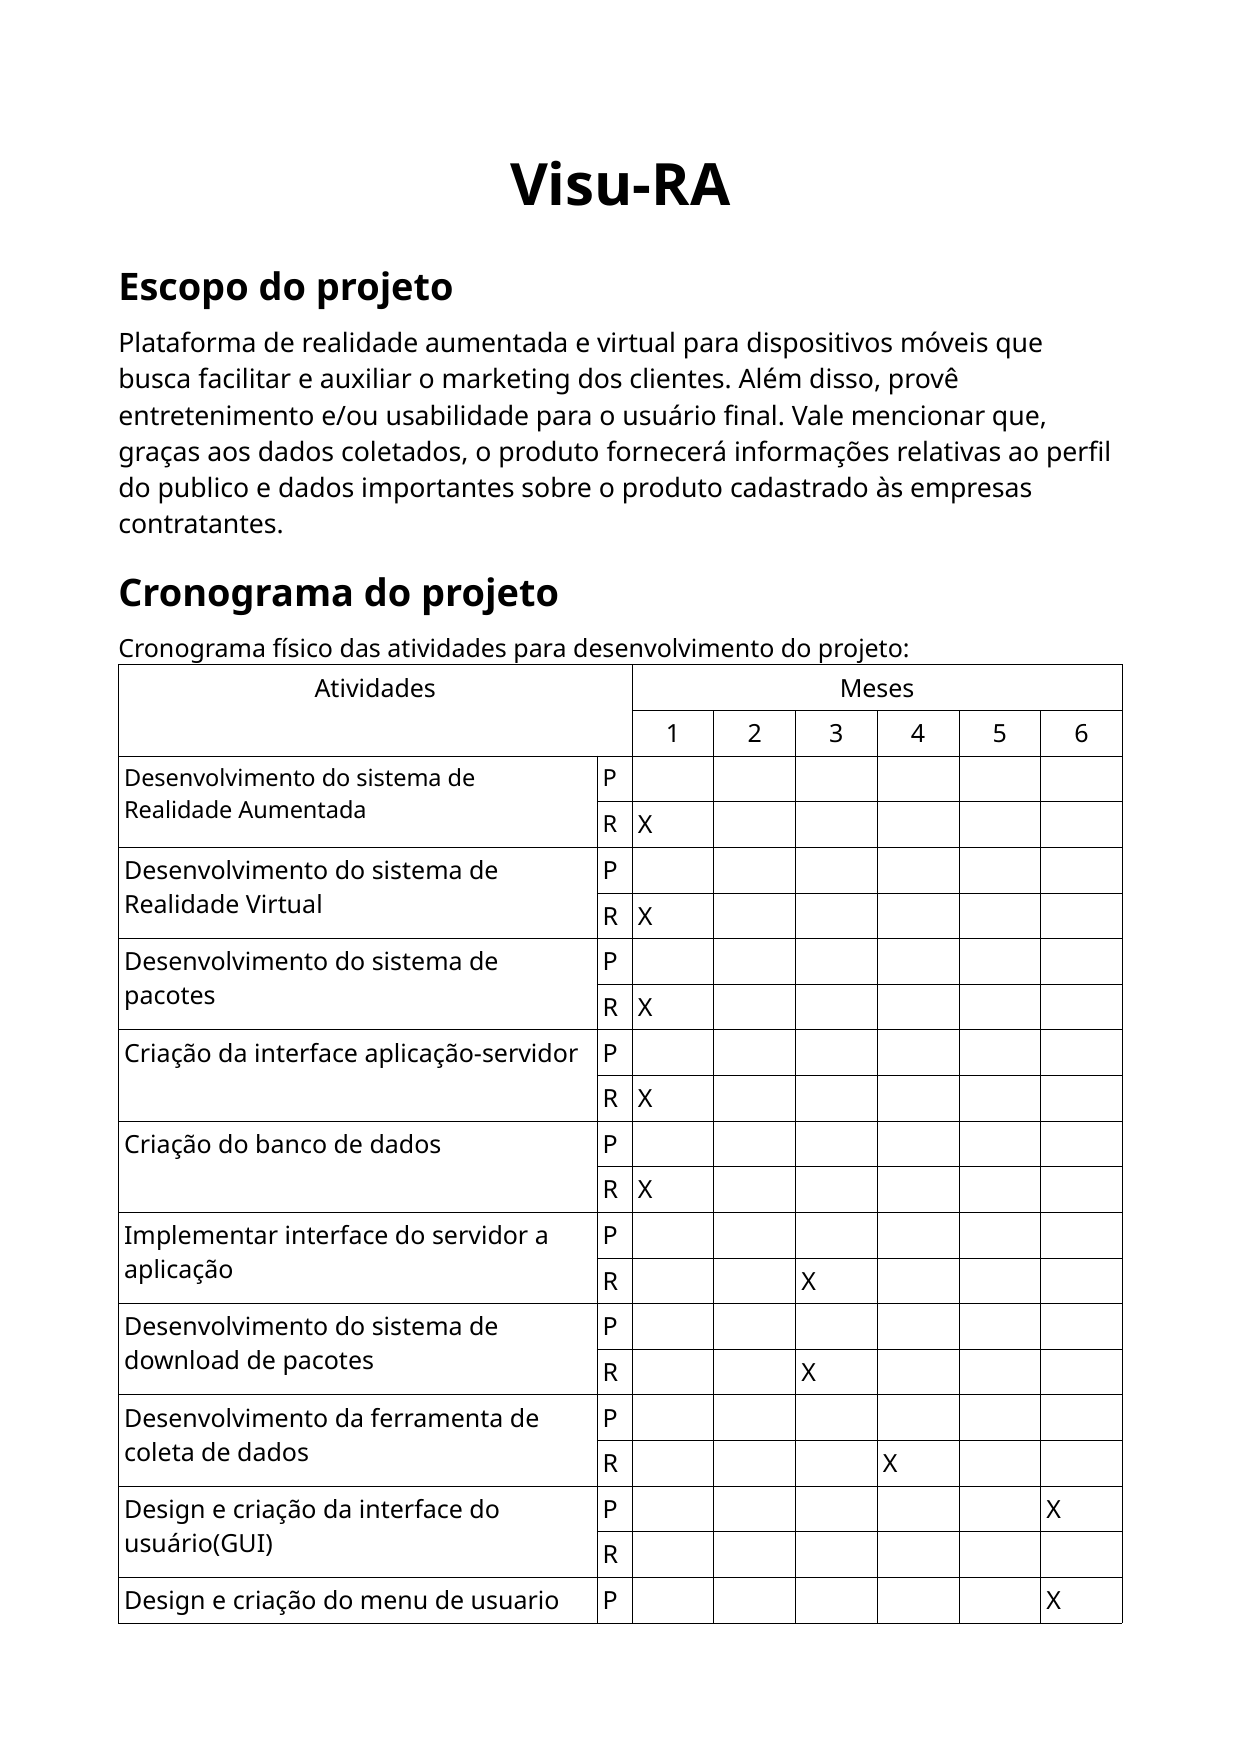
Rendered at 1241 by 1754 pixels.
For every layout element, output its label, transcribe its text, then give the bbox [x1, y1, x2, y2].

table_cell [960, 848, 1040, 892]
table_cell [714, 757, 795, 801]
table_cell [1041, 1259, 1122, 1303]
table_cell [633, 1532, 713, 1577]
table_cell [1041, 1304, 1122, 1349]
table_cell [960, 1213, 1040, 1257]
table_cell [796, 848, 877, 892]
table_cell [960, 1532, 1040, 1577]
table_cell [1041, 802, 1122, 847]
table_cell [633, 1259, 713, 1303]
table_cell P [598, 757, 632, 801]
table_cell [796, 985, 877, 1029]
table_cell P [598, 1395, 632, 1440]
table_cell [714, 1350, 795, 1394]
table_cell [878, 1122, 959, 1166]
table_cell [1041, 1441, 1122, 1486]
table_cell Implementar interface do servidor a aplicação [119, 1213, 597, 1303]
table_cell R [598, 802, 632, 847]
table_cell [878, 894, 959, 938]
table_cell [960, 1076, 1040, 1121]
table_cell [878, 848, 959, 892]
table_cell P [598, 848, 632, 892]
text Cronograma físico das atividades para desenvolvimento do projeto: [118, 630, 1122, 664]
table_cell [796, 1030, 877, 1075]
table_cell X [633, 894, 713, 938]
table_cell [1041, 1167, 1122, 1212]
table_cell Design e criação do menu de usuario [119, 1578, 597, 1622]
table_cell [878, 1487, 959, 1531]
table_cell [714, 1395, 795, 1440]
table_cell [796, 894, 877, 938]
table_cell [960, 1487, 1040, 1531]
table_cell [633, 1122, 713, 1166]
table_cell [714, 985, 795, 1029]
table_cell [1041, 1350, 1122, 1394]
table_cell R [598, 1350, 632, 1394]
table_cell X [633, 802, 713, 847]
table_cell [878, 985, 959, 1029]
table_cell [714, 939, 795, 984]
table_cell [714, 802, 795, 847]
table_cell [1041, 1076, 1122, 1121]
table_cell [714, 1532, 795, 1577]
table_header Meses [633, 665, 1122, 710]
table_cell [960, 1122, 1040, 1166]
table_cell [960, 939, 1040, 984]
table_cell [878, 802, 959, 847]
table_cell X [633, 1076, 713, 1121]
table_cell [1041, 985, 1122, 1029]
table_cell 3 [796, 711, 877, 756]
table_cell Desenvolvimento do sistema de Realidade Aumentada [119, 757, 597, 847]
table_cell [960, 985, 1040, 1029]
table_cell [1041, 848, 1122, 892]
table_cell [1041, 757, 1122, 801]
subtitle Cronograma do projeto [118, 566, 1122, 618]
table_cell [878, 1578, 959, 1622]
table_cell [633, 1487, 713, 1531]
table_cell Criação do banco de dados [119, 1122, 597, 1212]
text Plataforma de realidade aumentada e virtual para dispositivos móveis que busca facilitar e auxiliar o marketing dos clientes. Além disso, provê entretenimento e/ou usabilidade para o usuário final. Vale mencionar que, graças aos dados coletados, o produto fornecerá informações relativas ao perfil do publico e dados importantes sobre o produto cadastrado às empresas contratantes. [118, 324, 1122, 541]
table_cell [714, 1213, 795, 1257]
table_cell [960, 1578, 1040, 1622]
table_cell [960, 1259, 1040, 1303]
table_cell [1041, 1122, 1122, 1166]
table_cell Desenvolvimento do sistema de Realidade Virtual [119, 848, 597, 938]
table_cell [714, 1030, 795, 1075]
table_cell [960, 1350, 1040, 1394]
table_cell P [598, 1487, 632, 1531]
table_cell [633, 1304, 713, 1349]
table_cell [878, 1350, 959, 1394]
table_cell [633, 757, 713, 801]
table_cell [796, 757, 877, 801]
table_cell [878, 1395, 959, 1440]
table_cell X [1041, 1487, 1122, 1531]
table_cell R [598, 1167, 632, 1212]
title Visu-RA [118, 143, 1122, 223]
table_cell [714, 1578, 795, 1622]
table_cell [796, 1304, 877, 1349]
table_cell [960, 802, 1040, 847]
table_cell [878, 1213, 959, 1257]
table_cell R [598, 1259, 632, 1303]
table_cell R [598, 1076, 632, 1121]
table_cell [878, 1076, 959, 1121]
table_cell [796, 1213, 877, 1257]
table_cell R [598, 985, 632, 1029]
table_header Atividades [119, 665, 632, 756]
table_cell [796, 1441, 877, 1486]
table_cell [960, 1395, 1040, 1440]
table_cell [878, 1167, 959, 1212]
table_cell [878, 1532, 959, 1577]
table_cell [714, 1122, 795, 1166]
table_cell [796, 939, 877, 984]
table_cell [633, 848, 713, 892]
table_cell 5 [960, 711, 1040, 756]
table_cell X [633, 985, 713, 1029]
table_cell P [598, 1304, 632, 1349]
table_cell [633, 1441, 713, 1486]
table_cell X [796, 1350, 877, 1394]
table_cell P [598, 1030, 632, 1075]
table_cell [796, 1395, 877, 1440]
subtitle Escopo do projeto [118, 260, 1122, 312]
table_cell [1041, 1395, 1122, 1440]
table_cell Design e criação da interface do usuário(GUI) [119, 1487, 597, 1577]
table_cell [878, 939, 959, 984]
table_cell [796, 1578, 877, 1622]
table_cell 1 [633, 711, 713, 756]
table_cell [796, 1167, 877, 1212]
table_cell [714, 894, 795, 938]
table_cell [1041, 939, 1122, 984]
table_cell [714, 1441, 795, 1486]
table_cell [1041, 1030, 1122, 1075]
table_cell [714, 848, 795, 892]
table_cell R [598, 894, 632, 938]
table_cell [714, 1304, 795, 1349]
table_cell [633, 1395, 713, 1440]
table_cell X [633, 1167, 713, 1212]
table_cell [878, 1259, 959, 1303]
table_cell [1041, 1532, 1122, 1577]
table_cell R [598, 1532, 632, 1577]
table_cell Desenvolvimento do sistema de pacotes [119, 939, 597, 1029]
table_cell [796, 1487, 877, 1531]
table_cell P [598, 1213, 632, 1257]
table_cell [960, 1441, 1040, 1486]
table_cell P [598, 1122, 632, 1166]
table_cell [633, 1030, 713, 1075]
table_cell [796, 802, 877, 847]
table_cell [878, 757, 959, 801]
table_cell [633, 1578, 713, 1622]
table_cell X [878, 1441, 959, 1486]
table_cell [960, 894, 1040, 938]
table_cell P [598, 939, 632, 984]
table_cell P [598, 1578, 632, 1622]
table_cell 4 [878, 711, 959, 756]
table_cell [1041, 1213, 1122, 1257]
table_cell [960, 757, 1040, 801]
table_cell [714, 1167, 795, 1212]
table_cell R [598, 1441, 632, 1486]
table_cell [796, 1532, 877, 1577]
table_cell [714, 1259, 795, 1303]
table_cell X [1041, 1578, 1122, 1622]
table_cell [960, 1304, 1040, 1349]
table_cell [633, 1350, 713, 1394]
table_cell [714, 1076, 795, 1121]
table_cell Desenvolvimento da ferramenta de coleta de dados [119, 1395, 597, 1486]
table_cell [796, 1122, 877, 1166]
table_cell [796, 1076, 877, 1121]
table_cell [960, 1167, 1040, 1212]
table_cell Criação da interface aplicação-servidor [119, 1030, 597, 1121]
table_cell [633, 939, 713, 984]
table_cell Desenvolvimento do sistema de download de pacotes [119, 1304, 597, 1394]
table_cell 2 [714, 711, 795, 756]
table_cell X [796, 1259, 877, 1303]
table_cell [878, 1030, 959, 1075]
table_cell [1041, 894, 1122, 938]
table_cell [714, 1487, 795, 1531]
table_cell [878, 1304, 959, 1349]
table_cell [960, 1030, 1040, 1075]
table_cell 6 [1041, 711, 1122, 756]
table_cell [633, 1213, 713, 1257]
